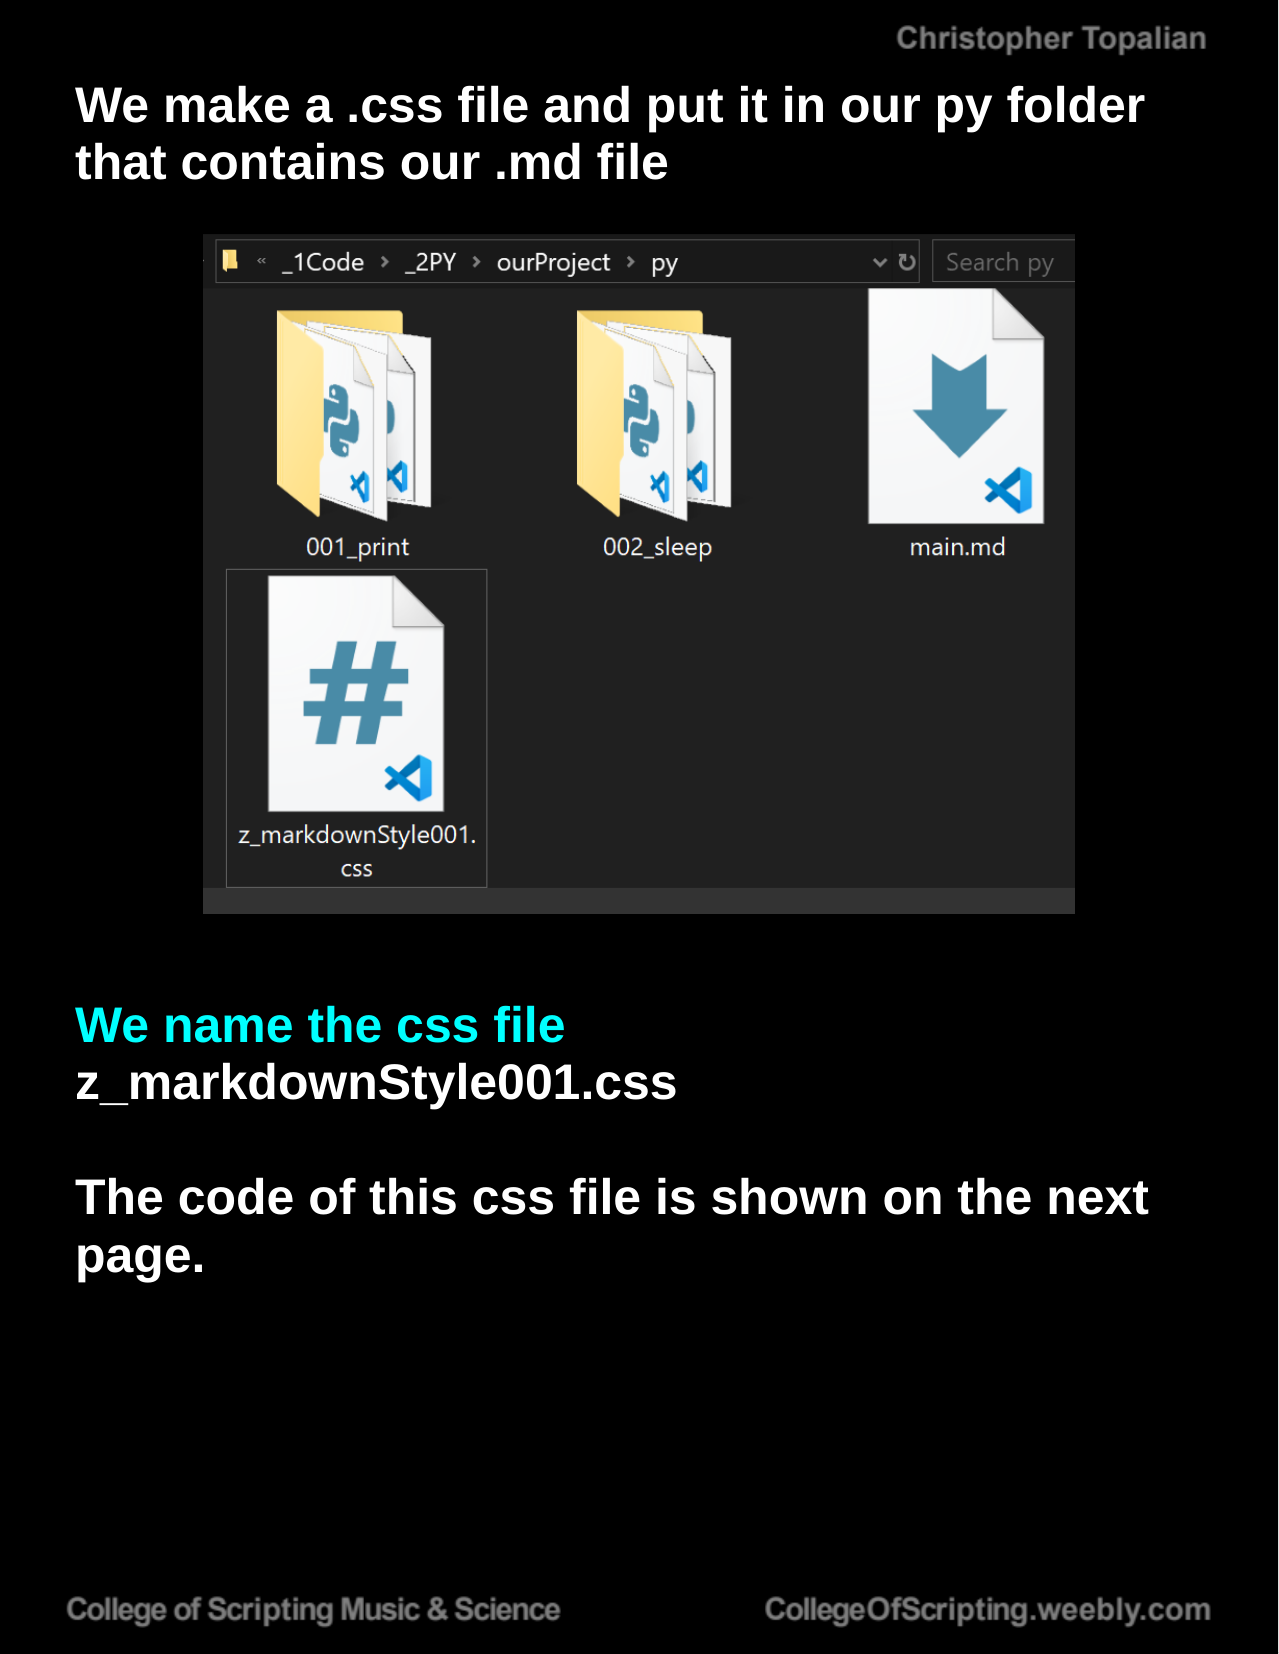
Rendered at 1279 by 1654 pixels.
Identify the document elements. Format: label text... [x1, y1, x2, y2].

picture [203, 232, 1075, 914]
text We make a .css file and put it in our py folder that contains our .md file [75, 75, 1203, 190]
text The code of this css file is shown on the next page. [75, 1167, 1203, 1282]
text We name the css file [75, 995, 1203, 1052]
text z_markdownStyle001.css [75, 1052, 1203, 1110]
